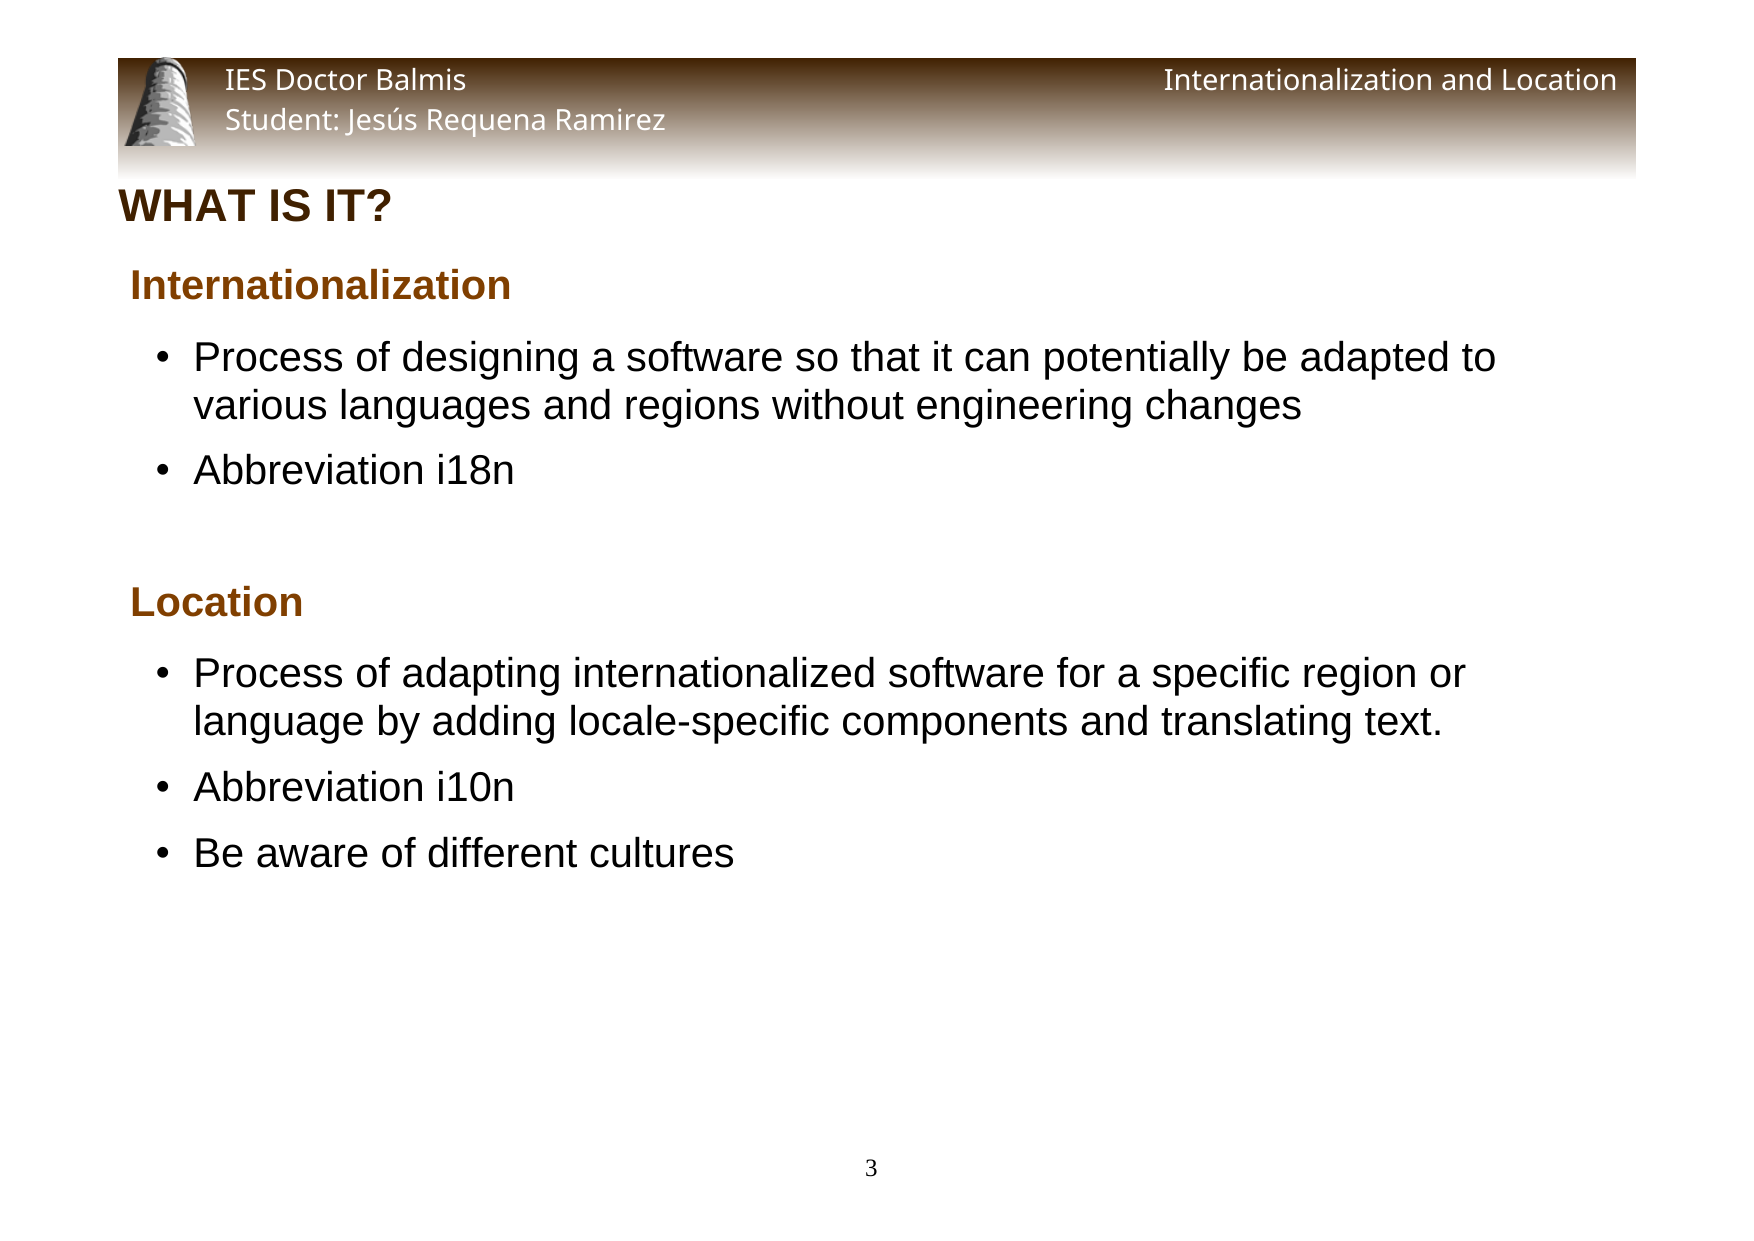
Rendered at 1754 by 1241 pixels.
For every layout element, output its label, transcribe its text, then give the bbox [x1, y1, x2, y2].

list Process of designing a software so that it can potentially be adapted to various languages and regions without engineering changes [156, 332, 1636, 428]
list Abbreviation i18n [156, 446, 1636, 494]
subtitle What is it? [118, 178, 1636, 231]
list Be aware of different cultures [156, 828, 1636, 876]
list Abbreviation i10n [156, 762, 1636, 811]
list Process of adapting internationalized software for a specific region or language by adding locale-specific components and translating text. [156, 649, 1636, 745]
text Location [130, 577, 1636, 625]
text Internationalization [130, 260, 1636, 308]
picture [121, 57, 202, 146]
